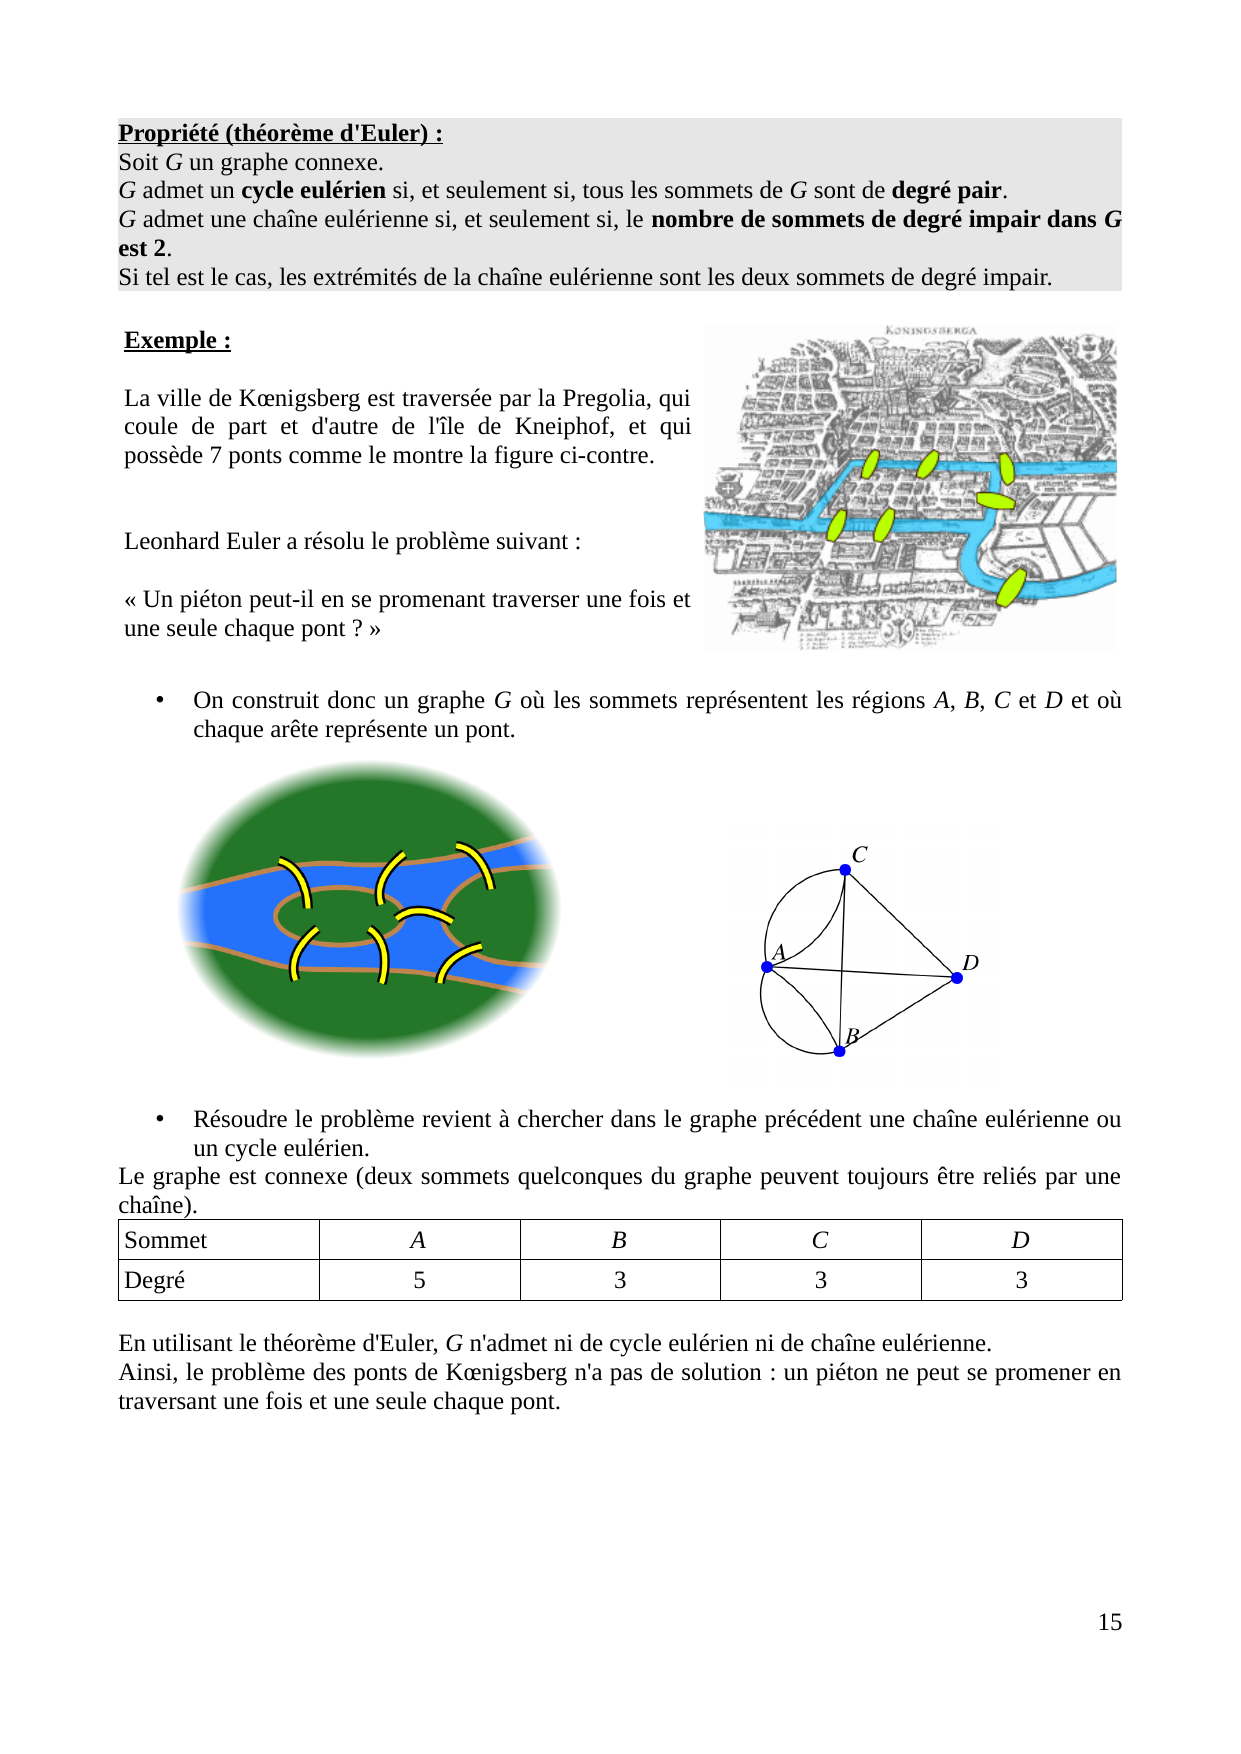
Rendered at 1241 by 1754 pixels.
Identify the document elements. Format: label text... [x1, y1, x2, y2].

table_header B [521, 1220, 720, 1259]
table_header [118, 1070, 620, 1104]
text Ainsi, le problème des ponts de Kœnigsberg n'a pas de solution : un piéton ne peut se promener en traversant une fois et une seule chaque pont. [118, 1357, 1122, 1415]
table_header Sommet [119, 1220, 319, 1259]
table_header Exemple : La ville de Kœnigsberg est traversée par la Pregolia, qui coule de part et d'autre de l'île de Kneiphof, et qui possède 7 ponts comme le montre la figure ci-contre. Leonhard Euler a résolu le problème suivant : « Un piéton peut-il en se promenant traverser une fois et une seule chaque pont ? » [118, 319, 698, 685]
table_cell 5 [320, 1260, 520, 1299]
list Résoudre le problème revient à chercher dans le graphe précédent une chaîne eulérienne ou un cycle eulérien. [156, 1104, 1122, 1161]
table_header D [922, 1220, 1122, 1259]
text Le graphe est connexe (deux sommets quelconques du graphe peuvent toujours être reliés par une chaîne). [118, 1161, 1122, 1219]
table_header C [721, 1220, 921, 1259]
text Soit G un graphe connexe. [118, 147, 1122, 176]
text Si tel est le cas, les extrémités de la chaîne eulérienne sont les deux sommets de degré impair. [118, 262, 1122, 291]
table_cell 3 [721, 1260, 921, 1299]
picture [168, 748, 570, 1070]
text G admet un cycle eulérien si, et seulement si, tous les sommets de G sont de degré pair. [118, 176, 1122, 204]
list On construit donc un graphe G où les sommets représentent les régions A, B, C et D et où chaque arête représente un pont. [156, 685, 1122, 743]
table_header [118, 743, 620, 1069]
text Propriété (théorème d'Euler) : [118, 118, 1122, 147]
text En utilisant le théorème d'Euler, G n'admet ni de cycle eulérien ni de chaîne eulérienne. [118, 1328, 1122, 1357]
table_header [698, 319, 1123, 685]
table_cell 3 [922, 1260, 1122, 1299]
table_cell 3 [521, 1260, 720, 1299]
picture [821, 826, 962, 1088]
table_cell Degré [119, 1260, 319, 1299]
text G admet une chaîne eulérienne si, et seulement si, le nombre de sommets de degré impair dans G est 2. [118, 204, 1122, 262]
picture [703, 325, 1118, 651]
table_header [620, 743, 1122, 1104]
table_header A [320, 1220, 520, 1259]
